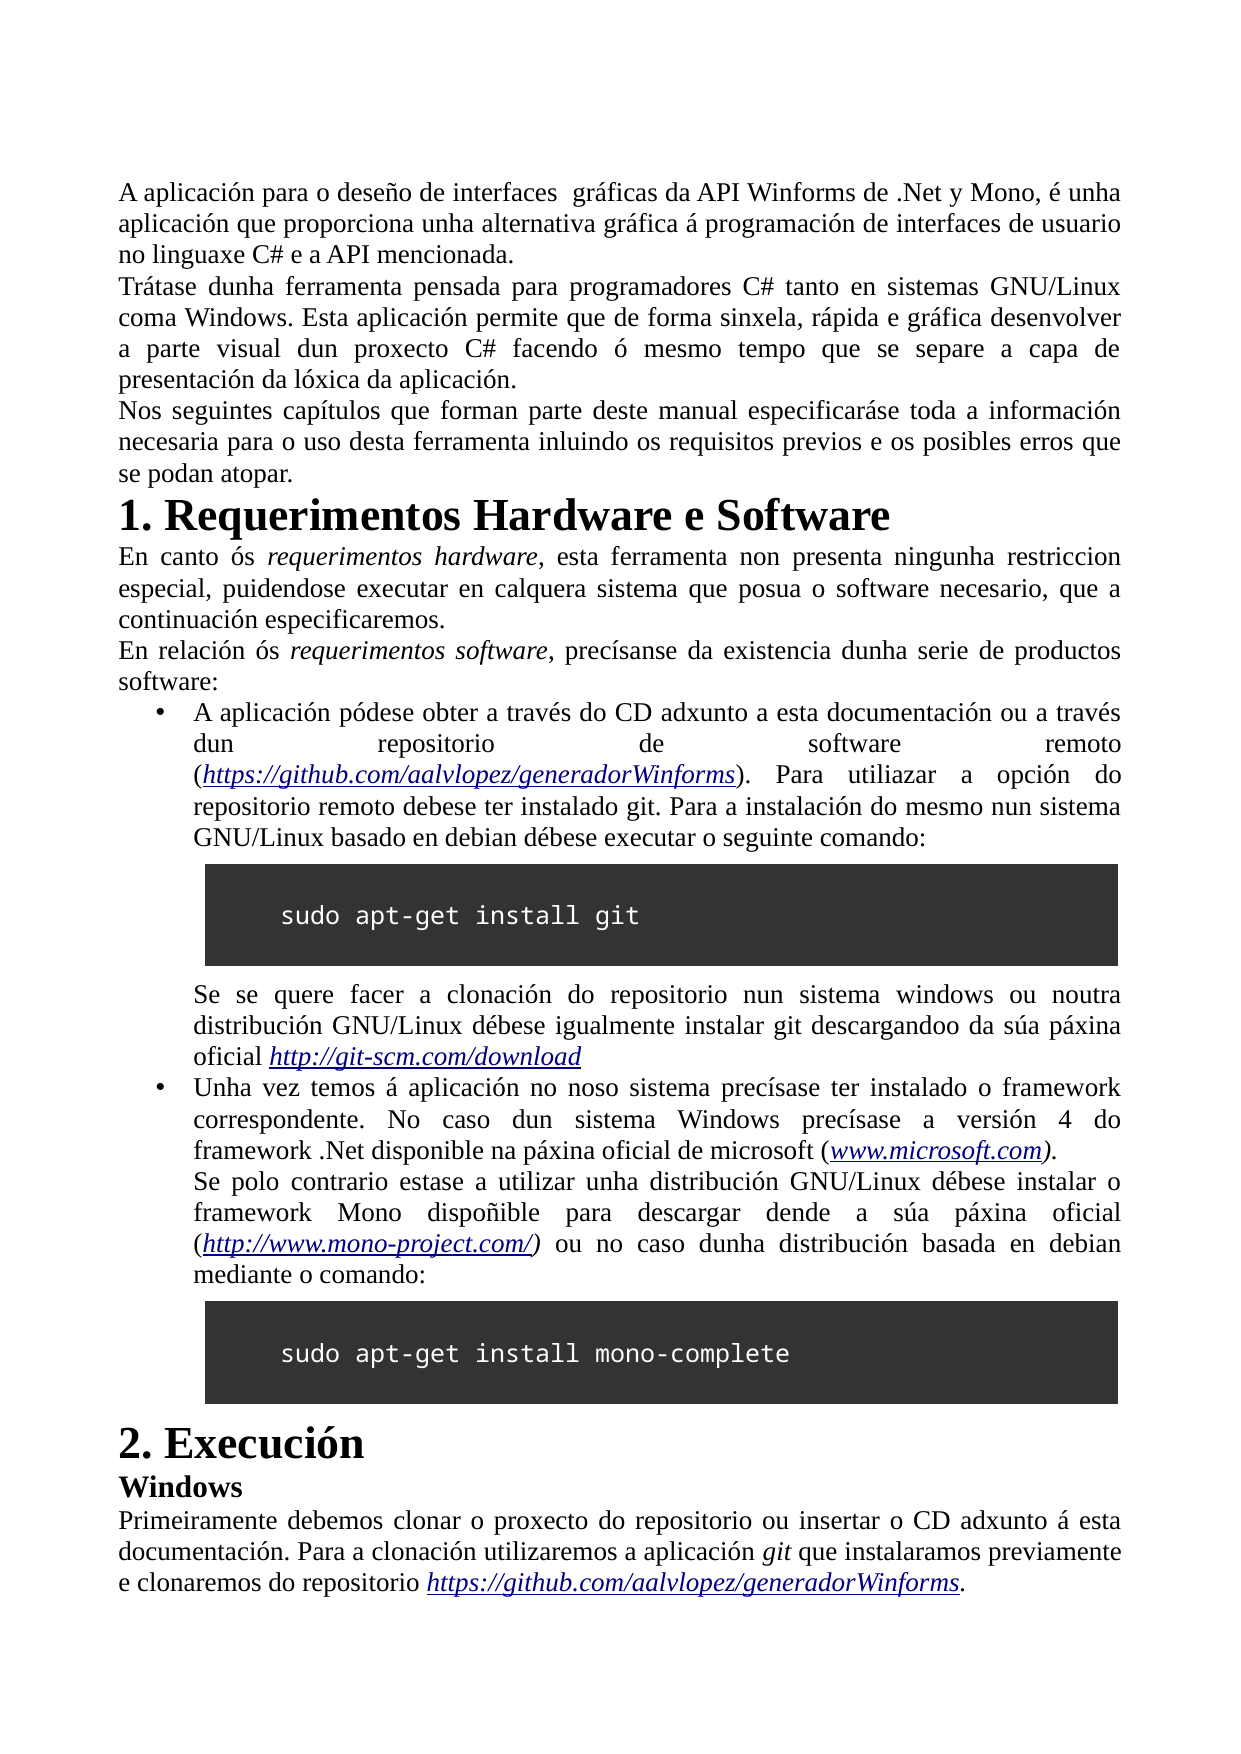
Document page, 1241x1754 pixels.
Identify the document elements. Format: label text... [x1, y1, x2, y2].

list sudo apt-get install git [205, 898, 1118, 932]
list Unha vez temos á aplicación no noso sistema precísase ter instalado o framework correspondente. No caso dun sistema Windows precísase a versión 4 do framework .Net disponible na páxina oficial de microsoft (www.microsoft.com). [156, 1071, 1122, 1165]
text Primeiramente debemos clonar o proxecto do repositorio ou insertar o CD adxunto á esta documentación. Para a clonación utilizaremos a aplicación git que instalaramos previamente e clonaremos do repositorio https://github.com/aalvlopez/generadorWinforms. [118, 1504, 1122, 1598]
list sudo apt-get install mono-complete [205, 1336, 1118, 1369]
text 2. Execución [118, 1416, 1122, 1468]
text 1. Requerimentos Hardware e Software [118, 488, 1122, 541]
text En canto ós requerimentos hardware, esta ferramenta non presenta ningunha restriccion especial, puidendose executar en calquera sistema que posua o software necesario, que a continuación especificaremos. [118, 541, 1122, 634]
text Trátase dunha ferramenta pensada para programadores C# tanto en sistemas GNU/Linux coma Windows. Esta aplicación permite que de forma sinxela, rápida e gráfica desenvolver a parte visual dun proxecto C# facendo ó mesmo tempo que se separe a capa de presentación da lóxica da aplicación. [118, 270, 1122, 394]
list Se se quere facer a clonación do repositorio nun sistema windows ou noutra distribución GNU/Linux débese igualmente instalar git descargandoo da súa páxina oficial http://git-scm.com/download [156, 978, 1122, 1071]
text Nos seguintes capítulos que forman parte deste manual especificaráse toda a información necesaria para o uso desta ferramenta inluindo os requisitos previos e os posibles erros que se podan atopar. [118, 394, 1122, 488]
text A aplicación para o deseño de interfaces gráficas da API Winforms de .Net y Mono, é unha aplicación que proporciona unha alternativa gráfica á programación de interfaces de usuario no linguaxe C# e a API mencionada. [118, 176, 1122, 270]
text Windows [118, 1468, 1122, 1504]
list Se polo contrario estase a utilizar unha distribución GNU/Linux débese instalar o framework Mono dispoñible para descargar dende a súa páxina oficial (http://www.mono-project.com/) ou no caso dunha distribución basada en debian mediante o comando: [156, 1165, 1122, 1289]
text En relación ós requerimentos software, precísanse da existencia dunha serie de productos software: [118, 634, 1122, 696]
list A aplicación pódese obter a través do CD adxunto a esta documentación ou a través dun repositorio de software remoto (https://github.com/aalvlopez/generadorWinforms). Para utiliazar a opción do repositorio remoto debese ter instalado git. Para a instalación do mesmo nun sistema GNU/Linux basado en debian débese executar o seguinte comando: [156, 696, 1122, 852]
